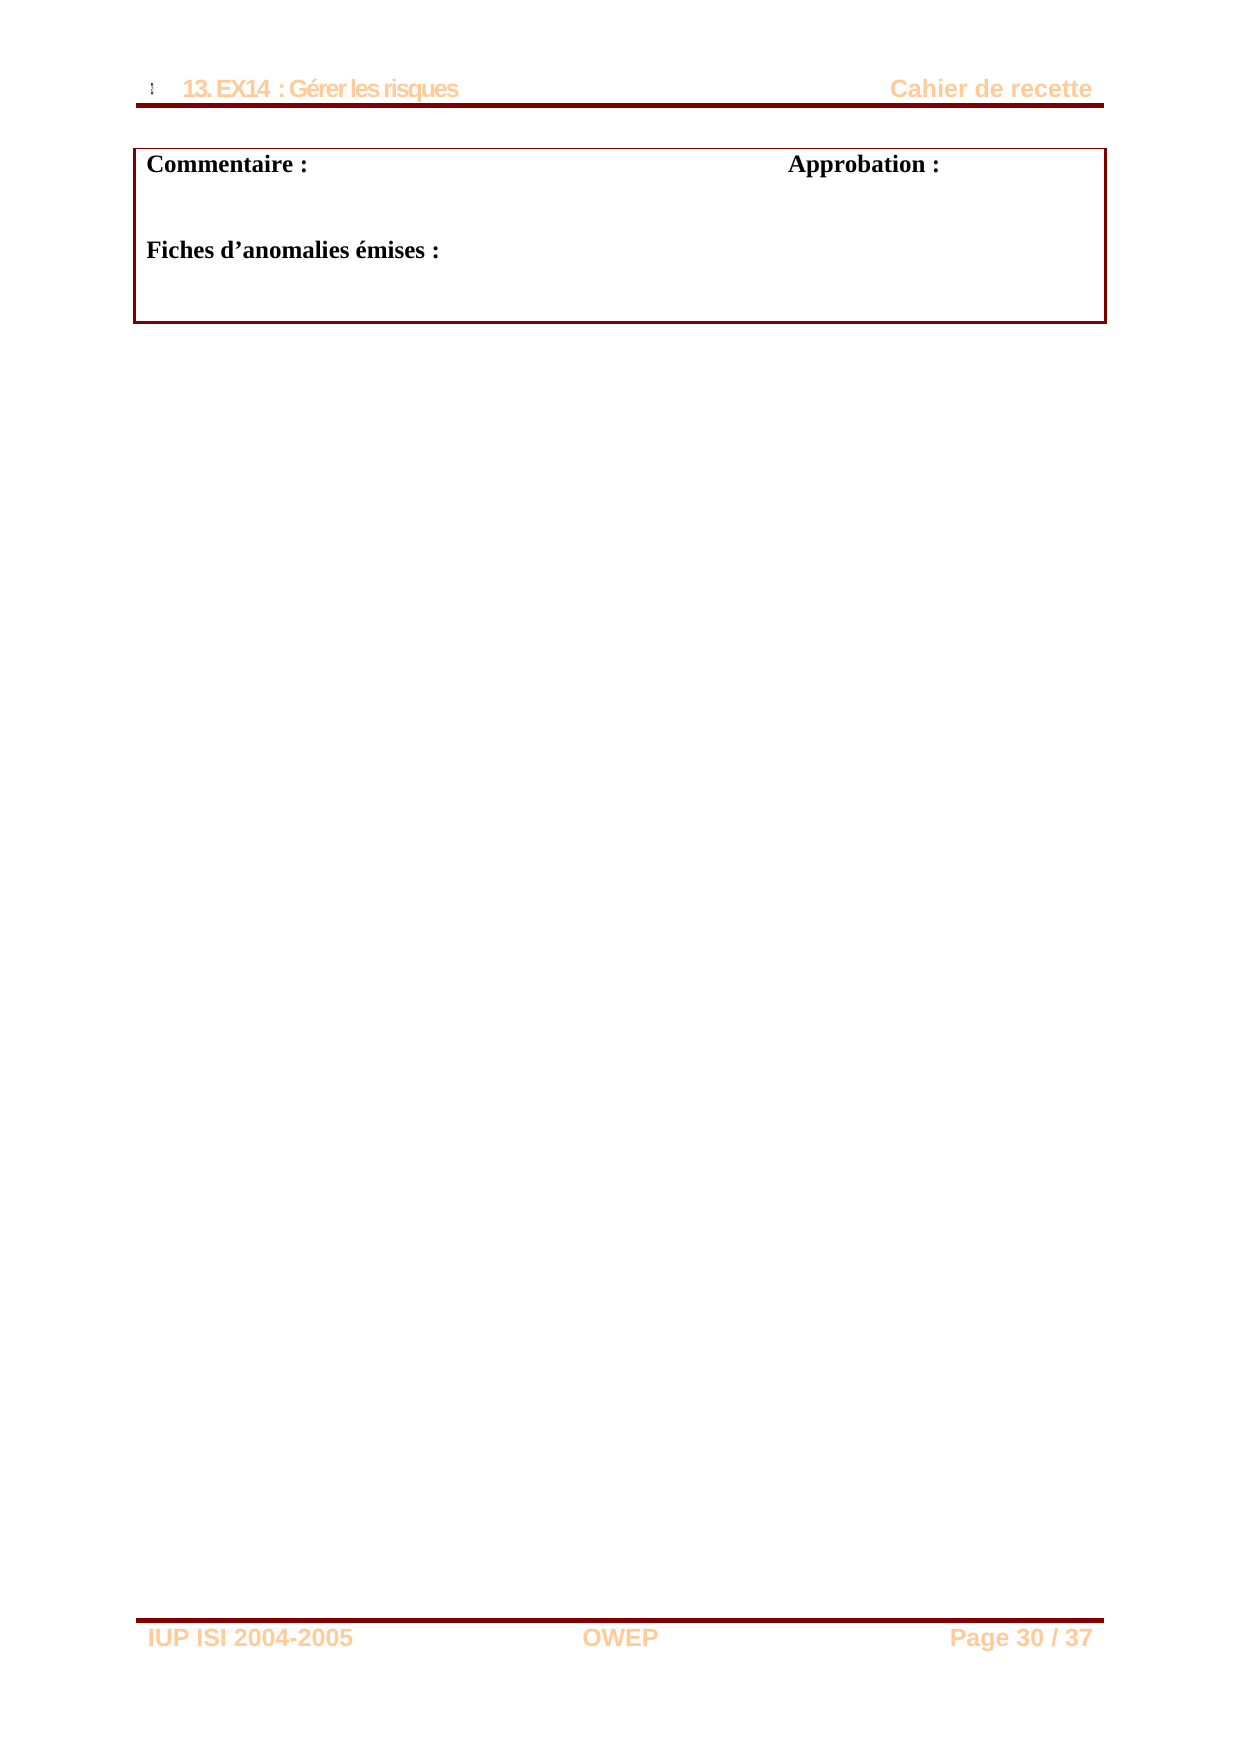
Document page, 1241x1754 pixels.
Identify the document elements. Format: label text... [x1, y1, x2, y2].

table_cell Approbation : [777, 149, 1104, 321]
table_cell Commentaire : Fiches d’anomalies émises : [136, 149, 777, 321]
